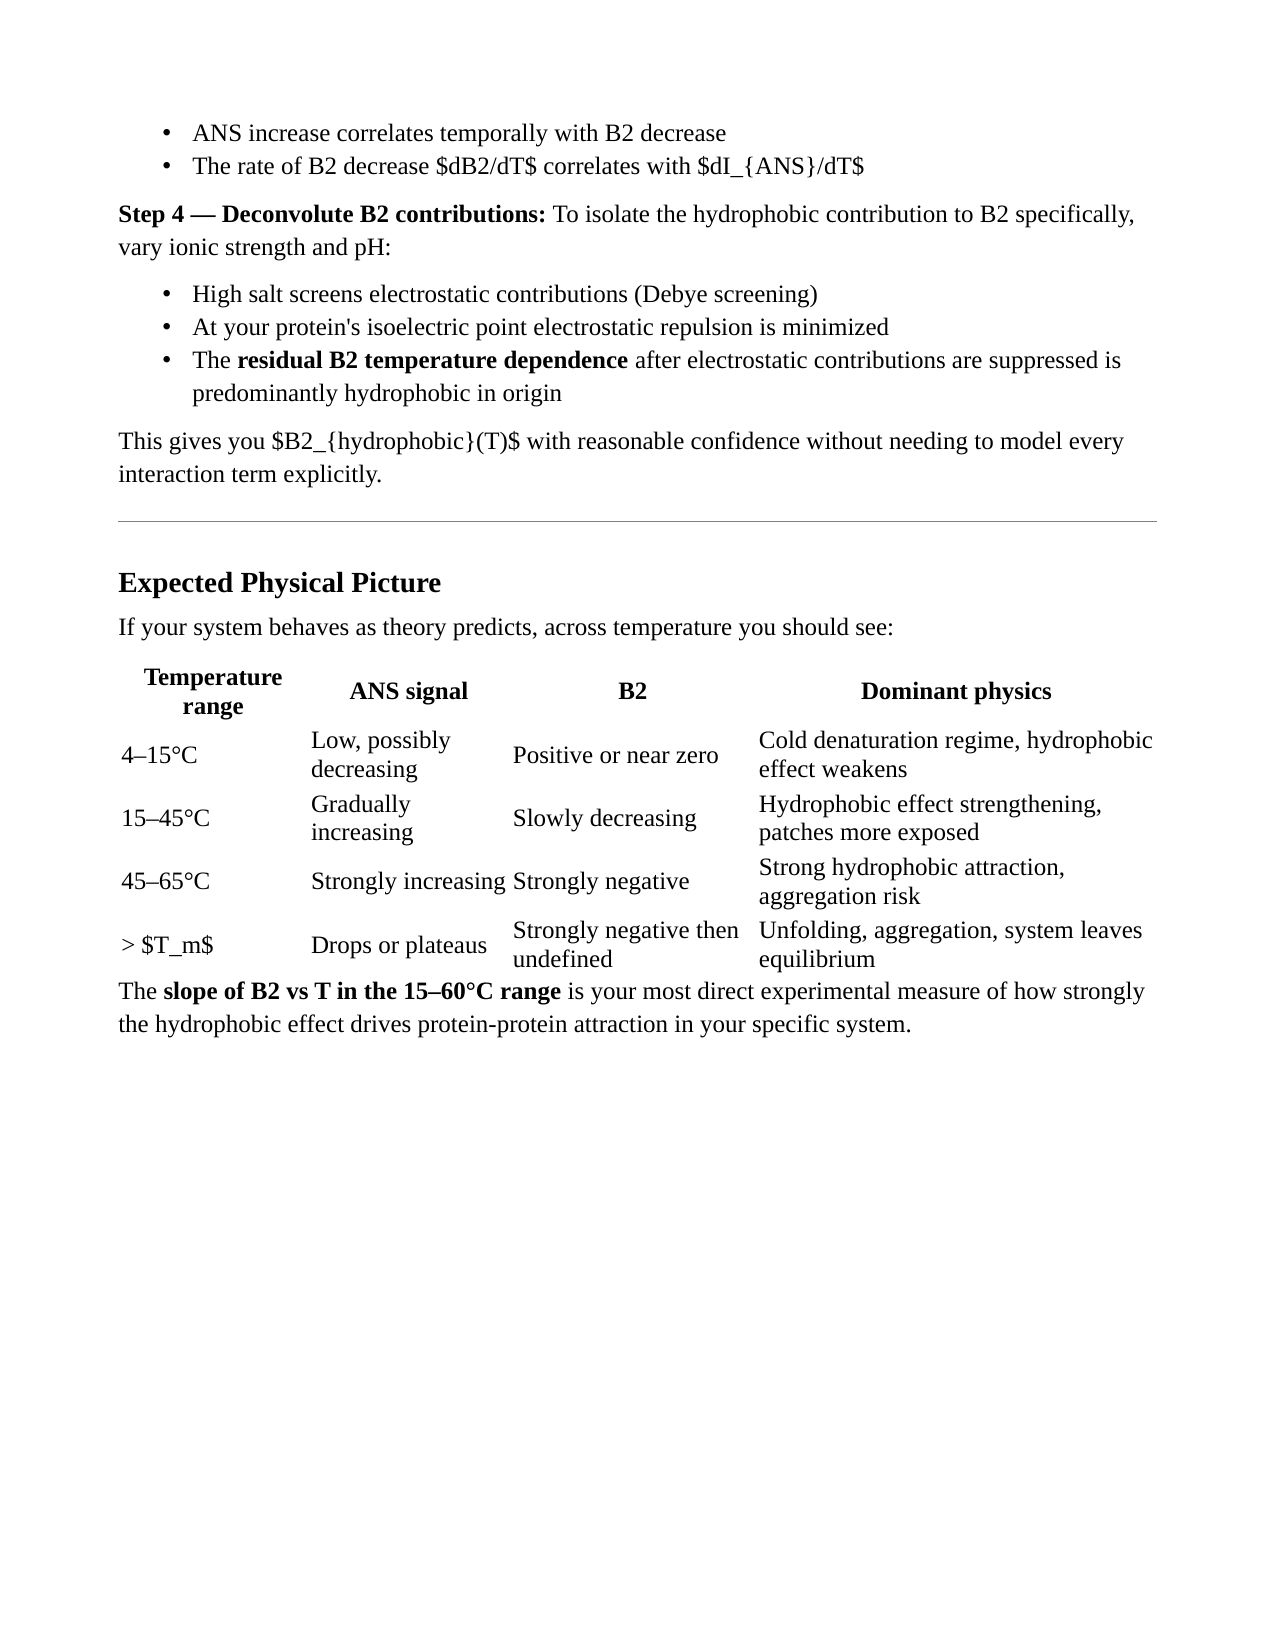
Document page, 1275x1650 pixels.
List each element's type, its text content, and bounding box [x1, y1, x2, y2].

table_cell Hydrophobic effect strengthening, patches more exposed [756, 786, 1157, 849]
table_cell 4–15°C [118, 723, 308, 786]
table_cell Cold denaturation regime, hydrophobic effect weakens [756, 723, 1157, 786]
table_header B2 [510, 659, 756, 722]
table_cell Slowly decreasing [510, 786, 756, 849]
table_cell Unfolding, aggregation, system leaves equilibrium [756, 913, 1157, 976]
subtitle Expected Physical Picture [118, 566, 1157, 599]
table_cell Strongly negative then undefined [510, 913, 756, 976]
list The residual B2 temperature dependence after electrostatic contributions are suppressed is predominantly hydrophobic in origin [162, 345, 1157, 407]
table_cell Gradually increasing [308, 786, 510, 849]
text This gives you $B2_{hydrophobic}(T)$ with reasonable confidence without needing to model every interaction term explicitly. [118, 426, 1157, 488]
list ANS increase correlates temporally with B2 decrease [162, 118, 1157, 147]
table_cell Strong hydrophobic attraction, aggregation risk [756, 849, 1157, 912]
text Step 4 — Deconvolute B2 contributions: To isolate the hydrophobic contribution to B2 specifically, vary ionic strength and pH: [118, 199, 1157, 261]
list High salt screens electrostatic contributions (Debye screening) [162, 279, 1157, 308]
table_header Temperature range [118, 659, 308, 722]
table_header Dominant physics [756, 659, 1157, 722]
text The slope of B2 vs T in the 15–60°C range is your most direct experimental measure of how strongly the hydrophobic effect drives protein-protein attraction in your specific system. [118, 976, 1157, 1038]
table_cell Positive or near zero [510, 723, 756, 786]
table_cell 15–45°C [118, 786, 308, 849]
text If your system behaves as theory predicts, across temperature you should see: [118, 612, 1157, 640]
table_cell > $T_m$ [118, 913, 308, 976]
table_cell Drops or plateaus [308, 913, 510, 976]
table_cell 45–65°C [118, 849, 308, 912]
list At your protein's isoelectric point electrostatic repulsion is minimized [162, 312, 1157, 341]
table_cell Strongly increasing [308, 849, 510, 912]
table_header ANS signal [308, 659, 510, 722]
table_cell Strongly negative [510, 849, 756, 912]
list The rate of B2 decrease $dB2/dT$ correlates with $dI_{ANS}/dT$ [162, 151, 1157, 180]
table_cell Low, possibly decreasing [308, 723, 510, 786]
